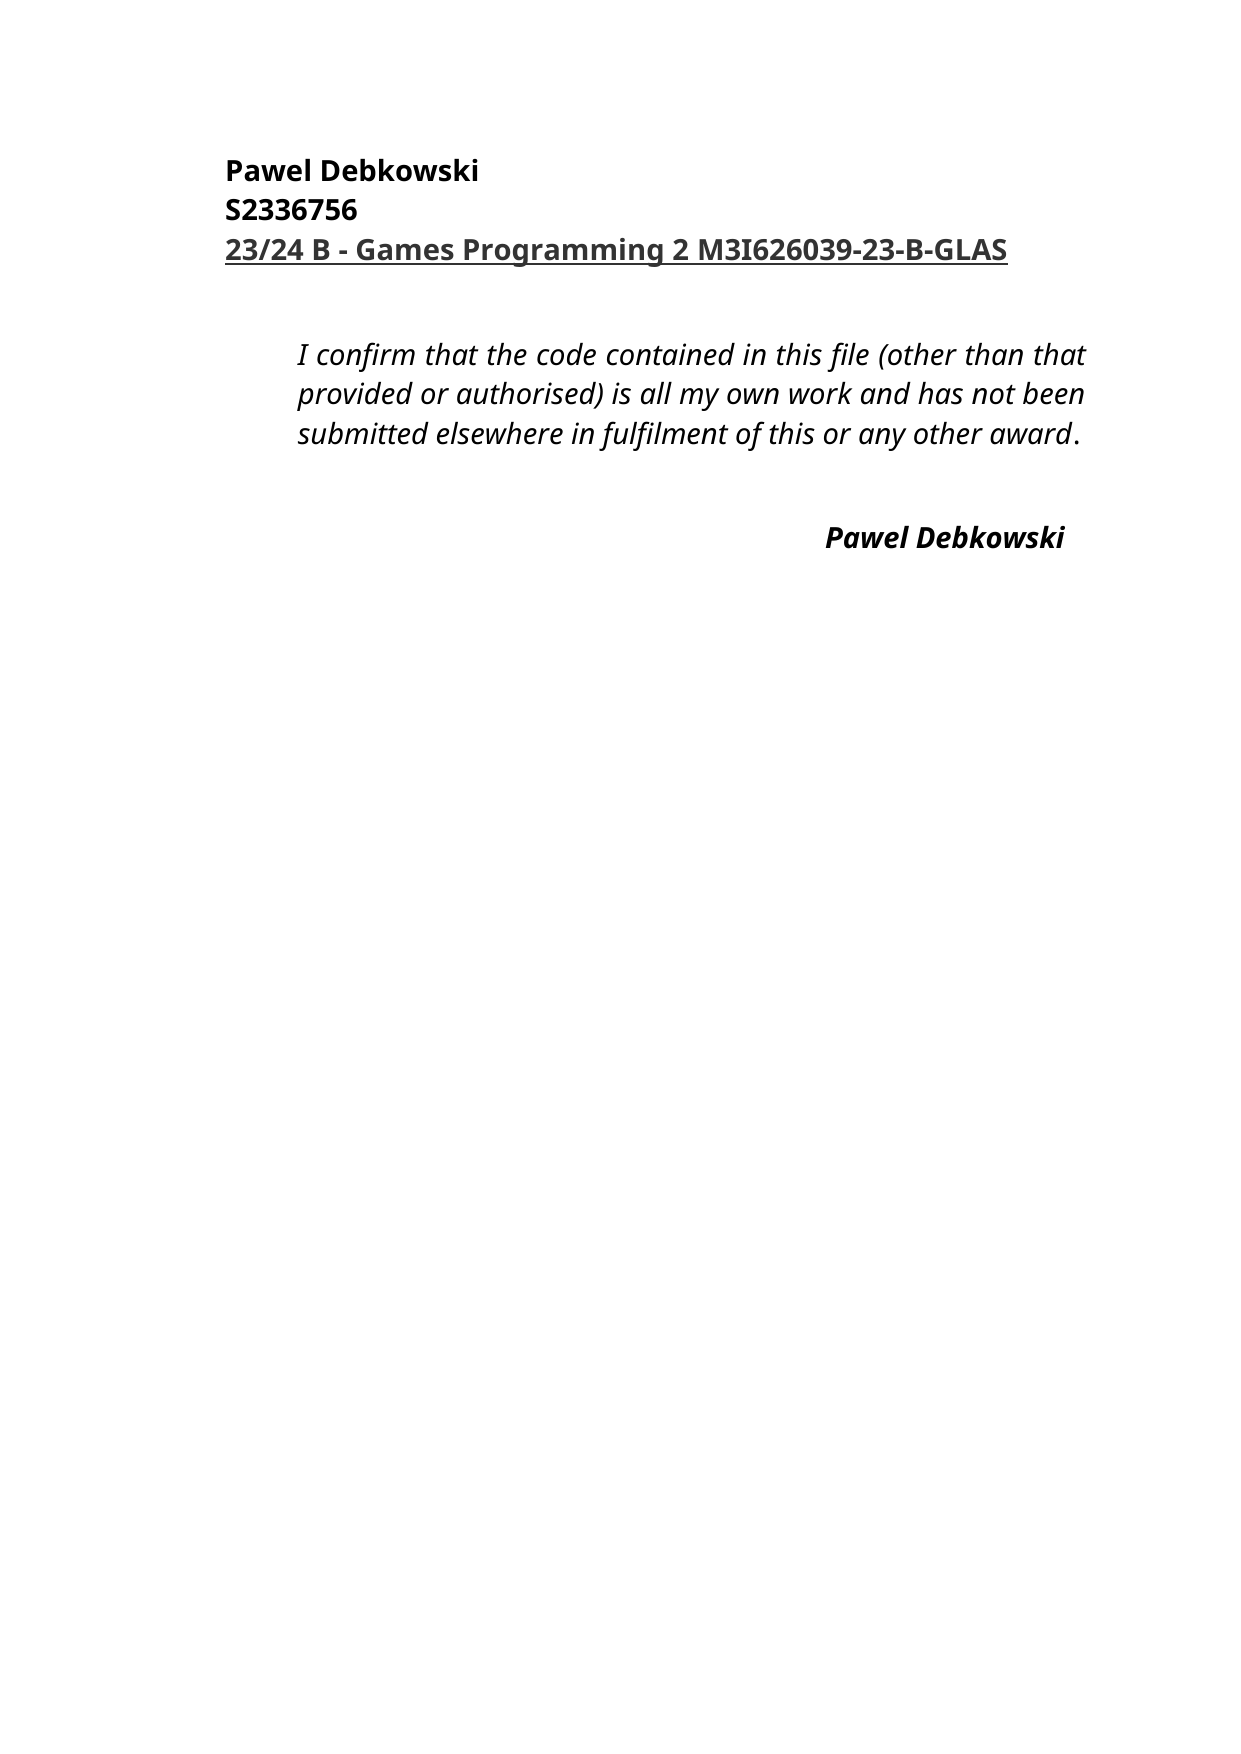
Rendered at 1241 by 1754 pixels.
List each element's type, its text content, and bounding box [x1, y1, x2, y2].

text 23/24 B - Games Programming 2 M3I626039-23-B-GLAS [225, 229, 1074, 269]
text Pawel Debkowski [225, 150, 1074, 190]
text Pawel Debkowski [825, 517, 1090, 557]
text I confirm that the code contained in this file (other than that provided or authorised) is all my own work and has not been submitted elsewhere in fulfilment of this or any other award. [298, 334, 1090, 453]
text S2336756 [225, 190, 1074, 229]
